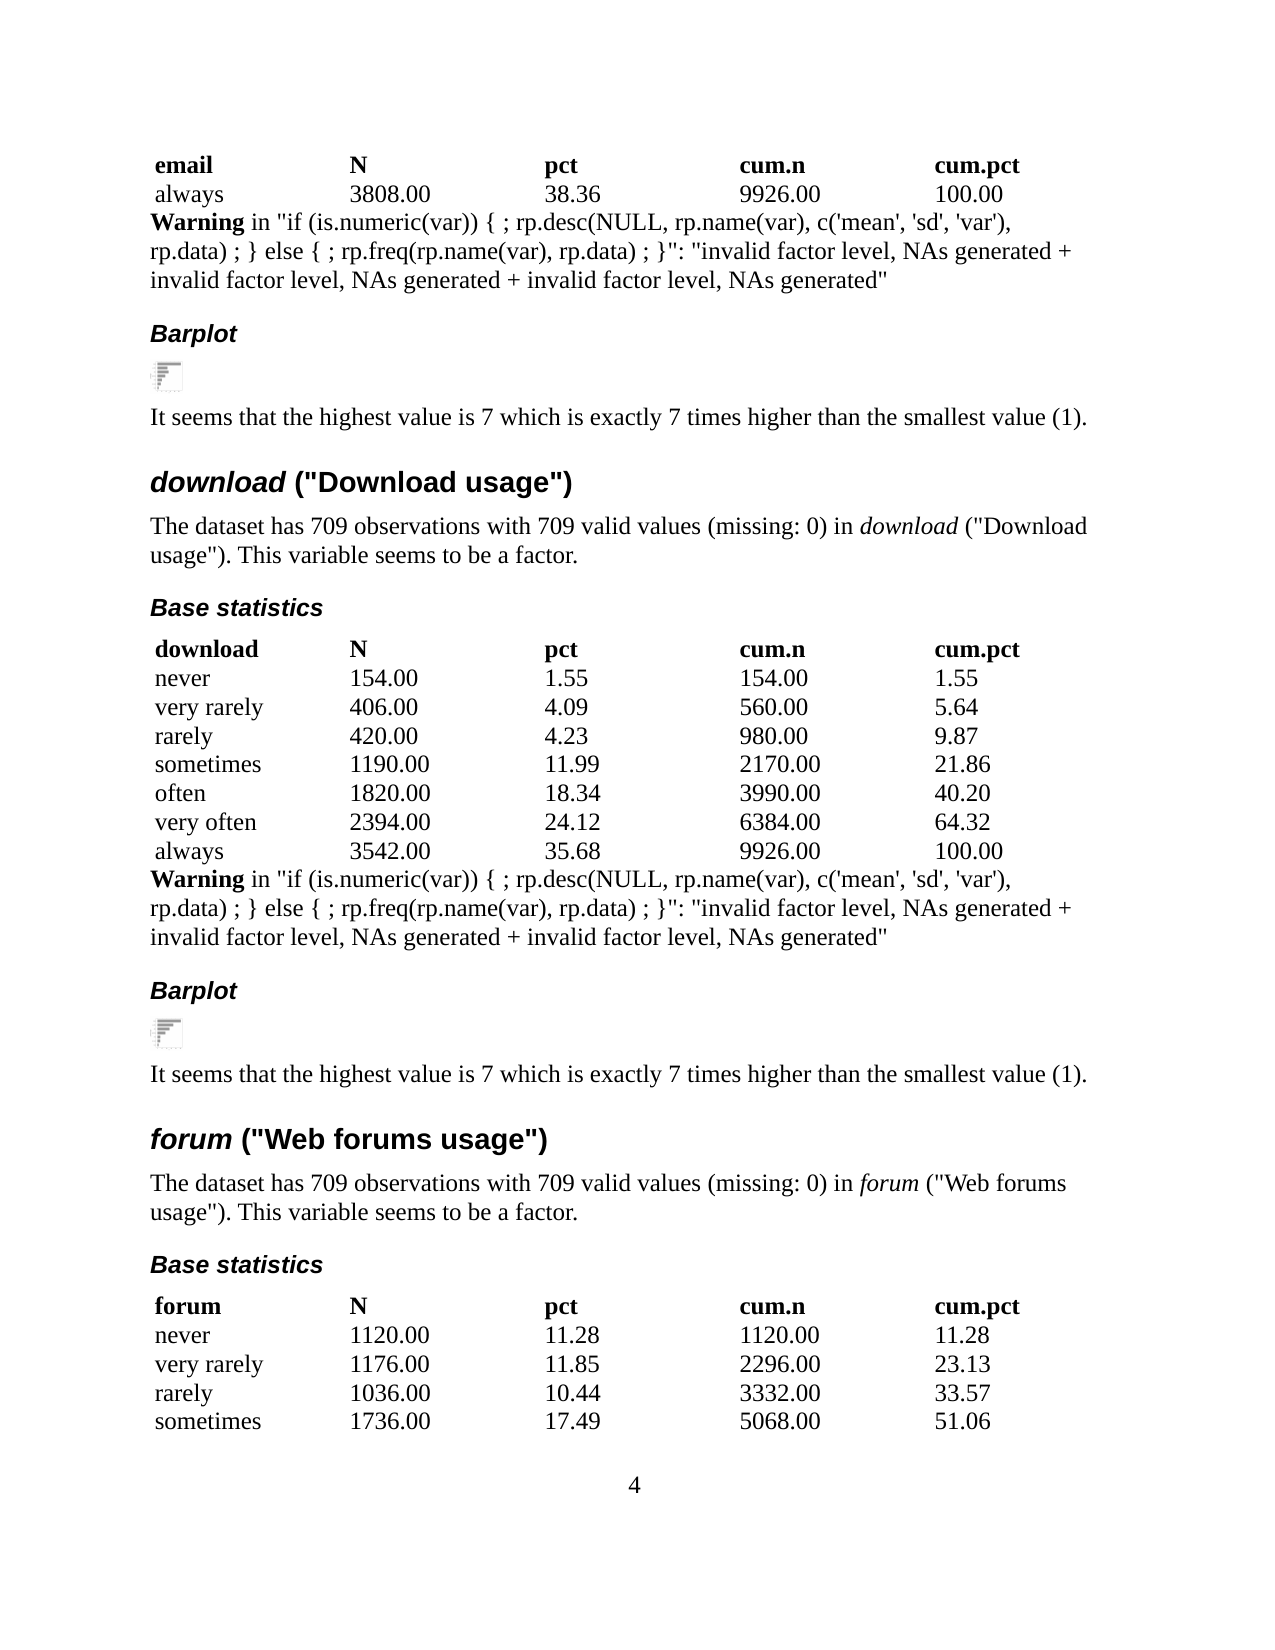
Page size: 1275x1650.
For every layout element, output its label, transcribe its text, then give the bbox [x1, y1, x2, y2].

table_header cum.pct [930, 1291, 1125, 1320]
table_cell 5.64 [930, 692, 1125, 721]
table_cell 3808.00 [345, 179, 540, 207]
table_cell sometimes [150, 750, 345, 778]
subtitle forum ("Web forums usage") [150, 1122, 1125, 1155]
table_cell often [150, 778, 345, 807]
table_cell very rarely [150, 1349, 345, 1378]
table_cell 9.87 [930, 721, 1125, 749]
table_cell rarely [150, 1378, 345, 1406]
table_cell 980.00 [735, 721, 930, 749]
table_cell 11.99 [540, 750, 735, 778]
table_header cum.n [735, 635, 930, 663]
table_cell 1036.00 [345, 1378, 540, 1406]
table_cell never [150, 1320, 345, 1349]
table_cell very often [150, 807, 345, 836]
picture [150, 359, 184, 394]
table_header N [345, 150, 540, 179]
subtitle Base statistics [150, 593, 1125, 622]
table_cell 2394.00 [345, 807, 540, 836]
table_cell 2296.00 [735, 1349, 930, 1378]
table_header cum.n [735, 150, 930, 179]
table_cell always [150, 179, 345, 207]
table_header cum.pct [930, 150, 1125, 179]
table_cell 1176.00 [345, 1349, 540, 1378]
table_cell 154.00 [345, 663, 540, 692]
text The dataset has 709 observations with 709 valid values (missing: 0) in forum ("Web forums usage"). This variable seems to be a factor. [150, 1168, 1125, 1225]
table_cell 1.55 [930, 663, 1125, 692]
table_header email [150, 150, 345, 179]
table_cell 21.86 [930, 750, 1125, 778]
subtitle Base statistics [150, 1250, 1125, 1279]
subtitle download ("Download usage") [150, 465, 1125, 498]
text It seems that the highest value is 7 which is exactly 7 times higher than the smallest value (1). [150, 1059, 1125, 1088]
table_cell 100.00 [930, 179, 1125, 207]
text Warning in "if (is.numeric(var)) { ; rp.desc(NULL, rp.name(var), c('mean', 'sd', 'var'), rp.data) ; } else { ; rp.freq(rp.name(var), rp.data) ; }": "invalid factor level, NAs generated + invalid factor level, NAs generated + invalid factor level, NAs generated" [150, 207, 1125, 294]
table_cell 5068.00 [735, 1406, 930, 1435]
subtitle Barplot [150, 319, 1125, 347]
table_cell 9926.00 [735, 179, 930, 207]
table_cell 11.28 [540, 1320, 735, 1349]
table_cell 100.00 [930, 836, 1125, 864]
table_cell 1120.00 [345, 1320, 540, 1349]
table_cell rarely [150, 721, 345, 749]
table_header cum.pct [930, 635, 1125, 663]
table_cell 1120.00 [735, 1320, 930, 1349]
table_header pct [540, 1291, 735, 1320]
table_cell 40.20 [930, 778, 1125, 807]
table_header cum.n [735, 1291, 930, 1320]
table_cell 4.09 [540, 692, 735, 721]
table_cell always [150, 836, 345, 864]
subtitle Barplot [150, 976, 1125, 1004]
table_cell 3332.00 [735, 1378, 930, 1406]
table_cell 6384.00 [735, 807, 930, 836]
table_cell 1820.00 [345, 778, 540, 807]
table_cell sometimes [150, 1406, 345, 1435]
table_cell 4.23 [540, 721, 735, 749]
table_header forum [150, 1291, 345, 1320]
table_cell 406.00 [345, 692, 540, 721]
table_header N [345, 1291, 540, 1320]
table_cell 560.00 [735, 692, 930, 721]
table_cell 11.85 [540, 1349, 735, 1378]
table_cell 33.57 [930, 1378, 1125, 1406]
table_cell 24.12 [540, 807, 735, 836]
table_cell 35.68 [540, 836, 735, 864]
table_cell 11.28 [930, 1320, 1125, 1349]
table_cell 9926.00 [735, 836, 930, 864]
table_cell 18.34 [540, 778, 735, 807]
table_cell 64.32 [930, 807, 1125, 836]
table_header N [345, 635, 540, 663]
table_cell 38.36 [540, 179, 735, 207]
table_cell 10.44 [540, 1378, 735, 1406]
picture [150, 1016, 184, 1051]
table_header pct [540, 635, 735, 663]
table_cell 23.13 [930, 1349, 1125, 1378]
table_cell never [150, 663, 345, 692]
table_cell 1190.00 [345, 750, 540, 778]
text Warning in "if (is.numeric(var)) { ; rp.desc(NULL, rp.name(var), c('mean', 'sd', 'var'), rp.data) ; } else { ; rp.freq(rp.name(var), rp.data) ; }": "invalid factor level, NAs generated + invalid factor level, NAs generated + invalid factor level, NAs generated" [150, 864, 1125, 951]
table_cell 420.00 [345, 721, 540, 749]
table_cell 3542.00 [345, 836, 540, 864]
table_cell 1736.00 [345, 1406, 540, 1435]
table_cell 3990.00 [735, 778, 930, 807]
table_cell 17.49 [540, 1406, 735, 1435]
table_cell 154.00 [735, 663, 930, 692]
text It seems that the highest value is 7 which is exactly 7 times higher than the smallest value (1). [150, 402, 1125, 431]
table_header pct [540, 150, 735, 179]
table_cell 2170.00 [735, 750, 930, 778]
table_header download [150, 635, 345, 663]
text The dataset has 709 observations with 709 valid values (missing: 0) in download ("Download usage"). This variable seems to be a factor. [150, 511, 1125, 568]
table_cell 1.55 [540, 663, 735, 692]
table_cell 51.06 [930, 1406, 1125, 1435]
table_cell very rarely [150, 692, 345, 721]
